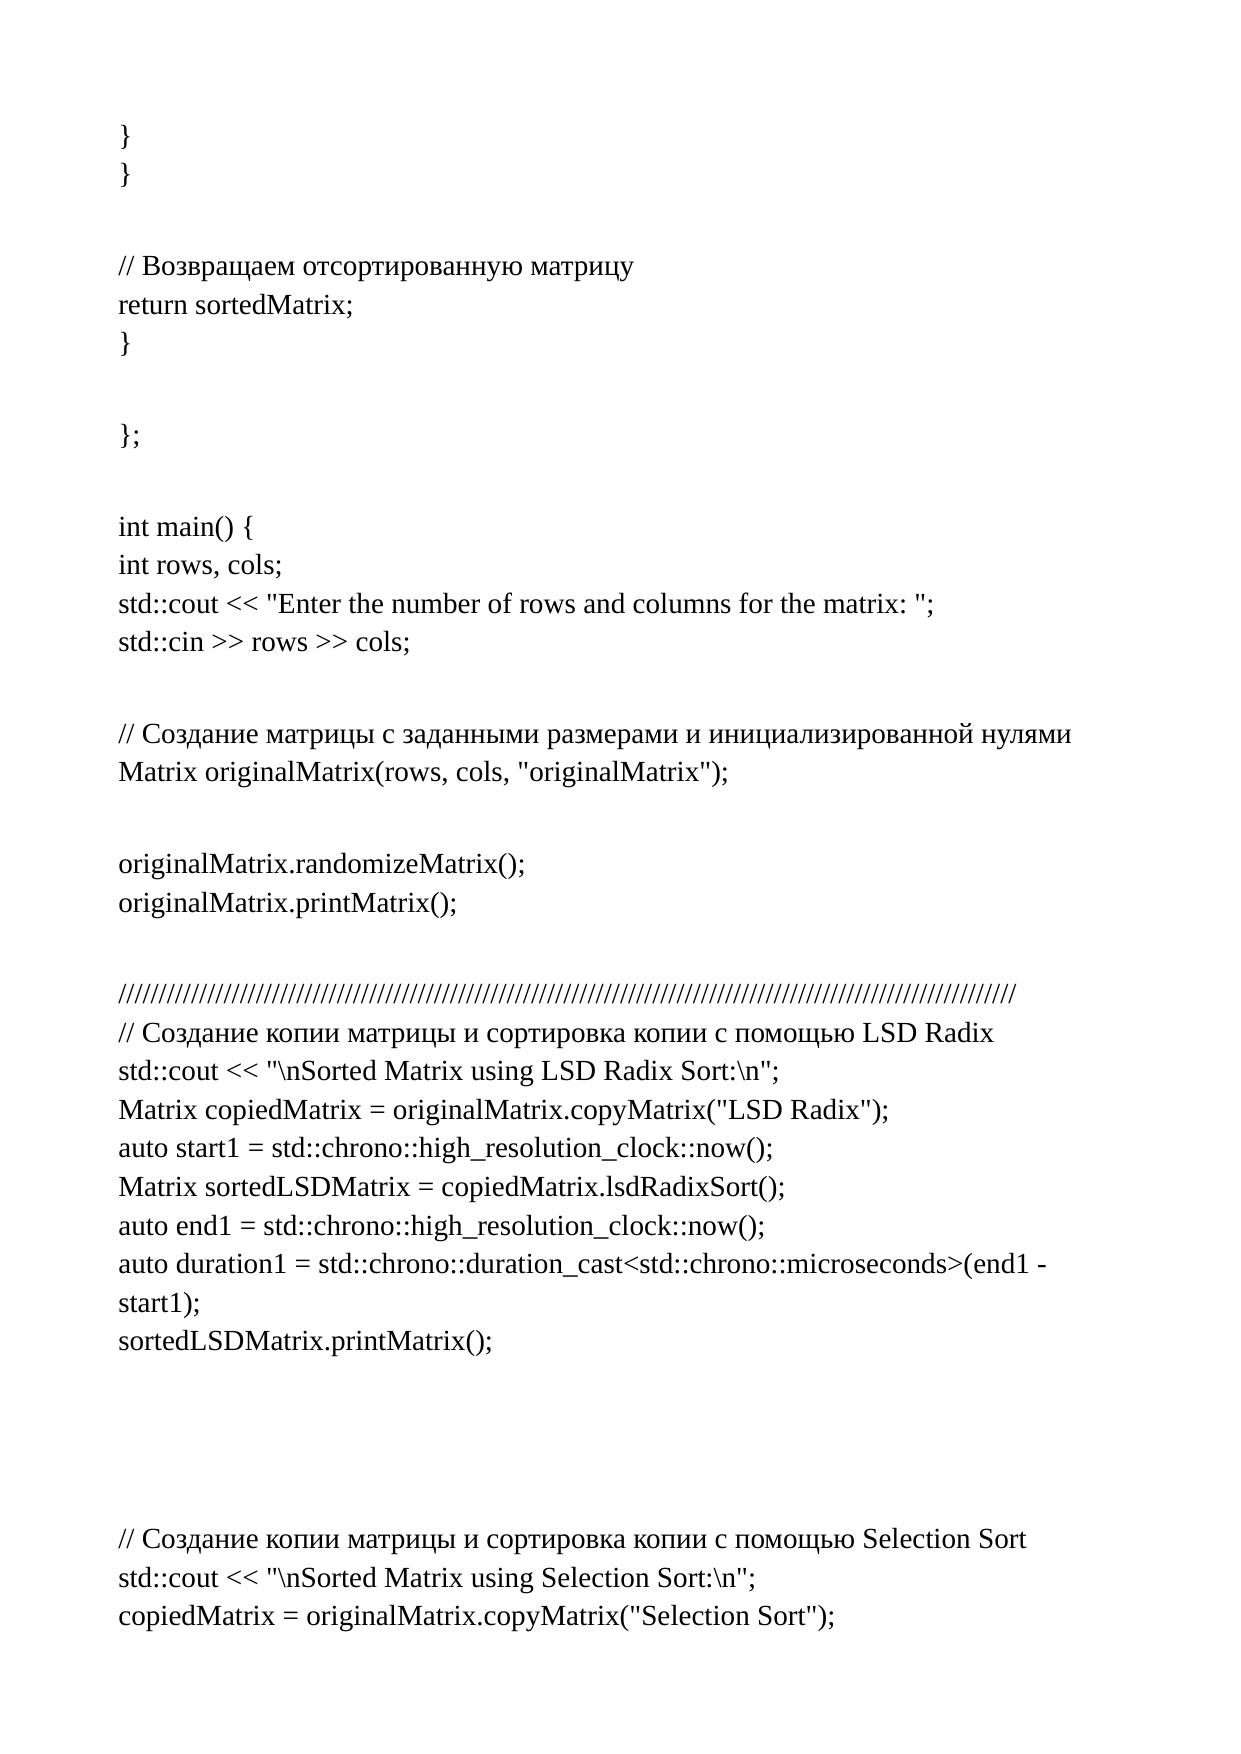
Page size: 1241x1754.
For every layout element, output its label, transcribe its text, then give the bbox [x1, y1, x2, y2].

text }; [118, 417, 1122, 451]
text std::cout << "\nSorted Matrix using LSD Radix Sort:\n"; [118, 1053, 1122, 1087]
text } [118, 118, 1122, 152]
text // Создание копии матрицы и сортировка копии с помощью LSD Radix [118, 1015, 1122, 1048]
text /////////////////////////////////////////////////////////////////////////////////////////////////////////////// [118, 976, 1122, 1010]
text } [118, 157, 1122, 190]
text std::cout << "Enter the number of rows and columns for the matrix: "; [118, 586, 1122, 619]
text originalMatrix.randomizeMatrix(); [118, 846, 1122, 880]
text Matrix copiedMatrix = originalMatrix.copyMatrix("LSD Radix"); [118, 1092, 1122, 1126]
text return sortedMatrix; [118, 287, 1122, 320]
text std::cout << "\nSorted Matrix using Selection Sort:\n"; [118, 1560, 1122, 1593]
text int main() { [118, 509, 1122, 542]
text auto start1 = std::chrono::high_resolution_clock::now(); [118, 1131, 1122, 1164]
text Matrix originalMatrix(rows, cols, "originalMatrix"); [118, 754, 1122, 788]
text Matrix sortedLSDMatrix = copiedMatrix.lsdRadixSort(); [118, 1169, 1122, 1203]
text int rows, cols; [118, 547, 1122, 581]
text originalMatrix.printMatrix(); [118, 885, 1122, 918]
text // Создание копии матрицы и сортировка копии с помощью Selection Sort [118, 1521, 1122, 1555]
text // Возвращаем отсортированную матрицу [118, 248, 1122, 282]
text auto end1 = std::chrono::high_resolution_clock::now(); [118, 1208, 1122, 1241]
text std::cin >> rows >> cols; [118, 624, 1122, 658]
text // Создание матрицы с заданными размерами и инициализированной нулями [118, 716, 1122, 749]
text } [118, 325, 1122, 359]
text copiedMatrix = originalMatrix.copyMatrix("Selection Sort"); [118, 1598, 1122, 1632]
text auto duration1 = std::chrono::duration_cast<std::chrono::microseconds>(end1 - start1); [118, 1246, 1122, 1318]
text sortedLSDMatrix.printMatrix(); [118, 1323, 1122, 1357]
